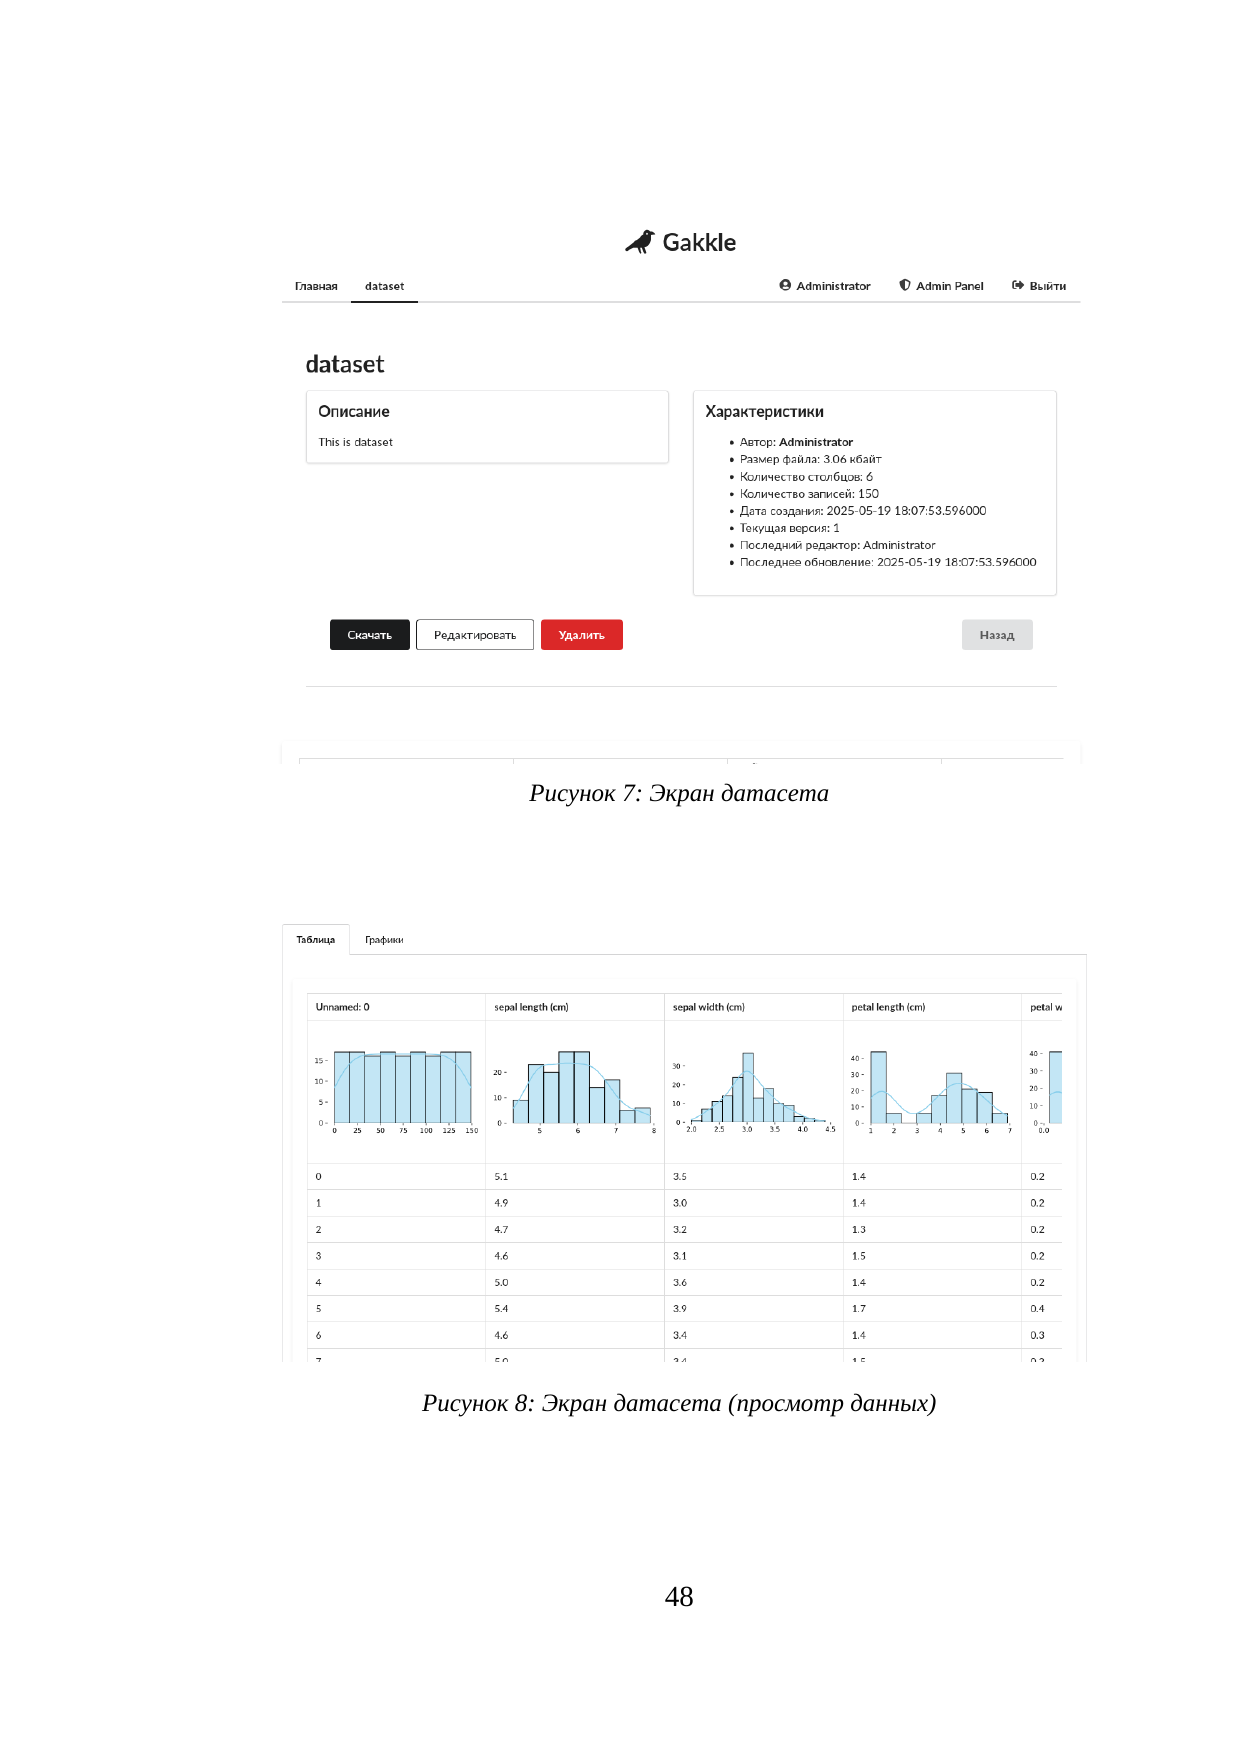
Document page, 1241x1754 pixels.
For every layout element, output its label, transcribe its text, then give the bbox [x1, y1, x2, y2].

picture [177, 890, 1182, 1362]
text Рисунок 7: Экран датасета [177, 764, 1181, 806]
picture [177, 181, 1182, 764]
text Рисунок 8: Экран датасета (просмотр данных) [177, 1362, 1181, 1417]
